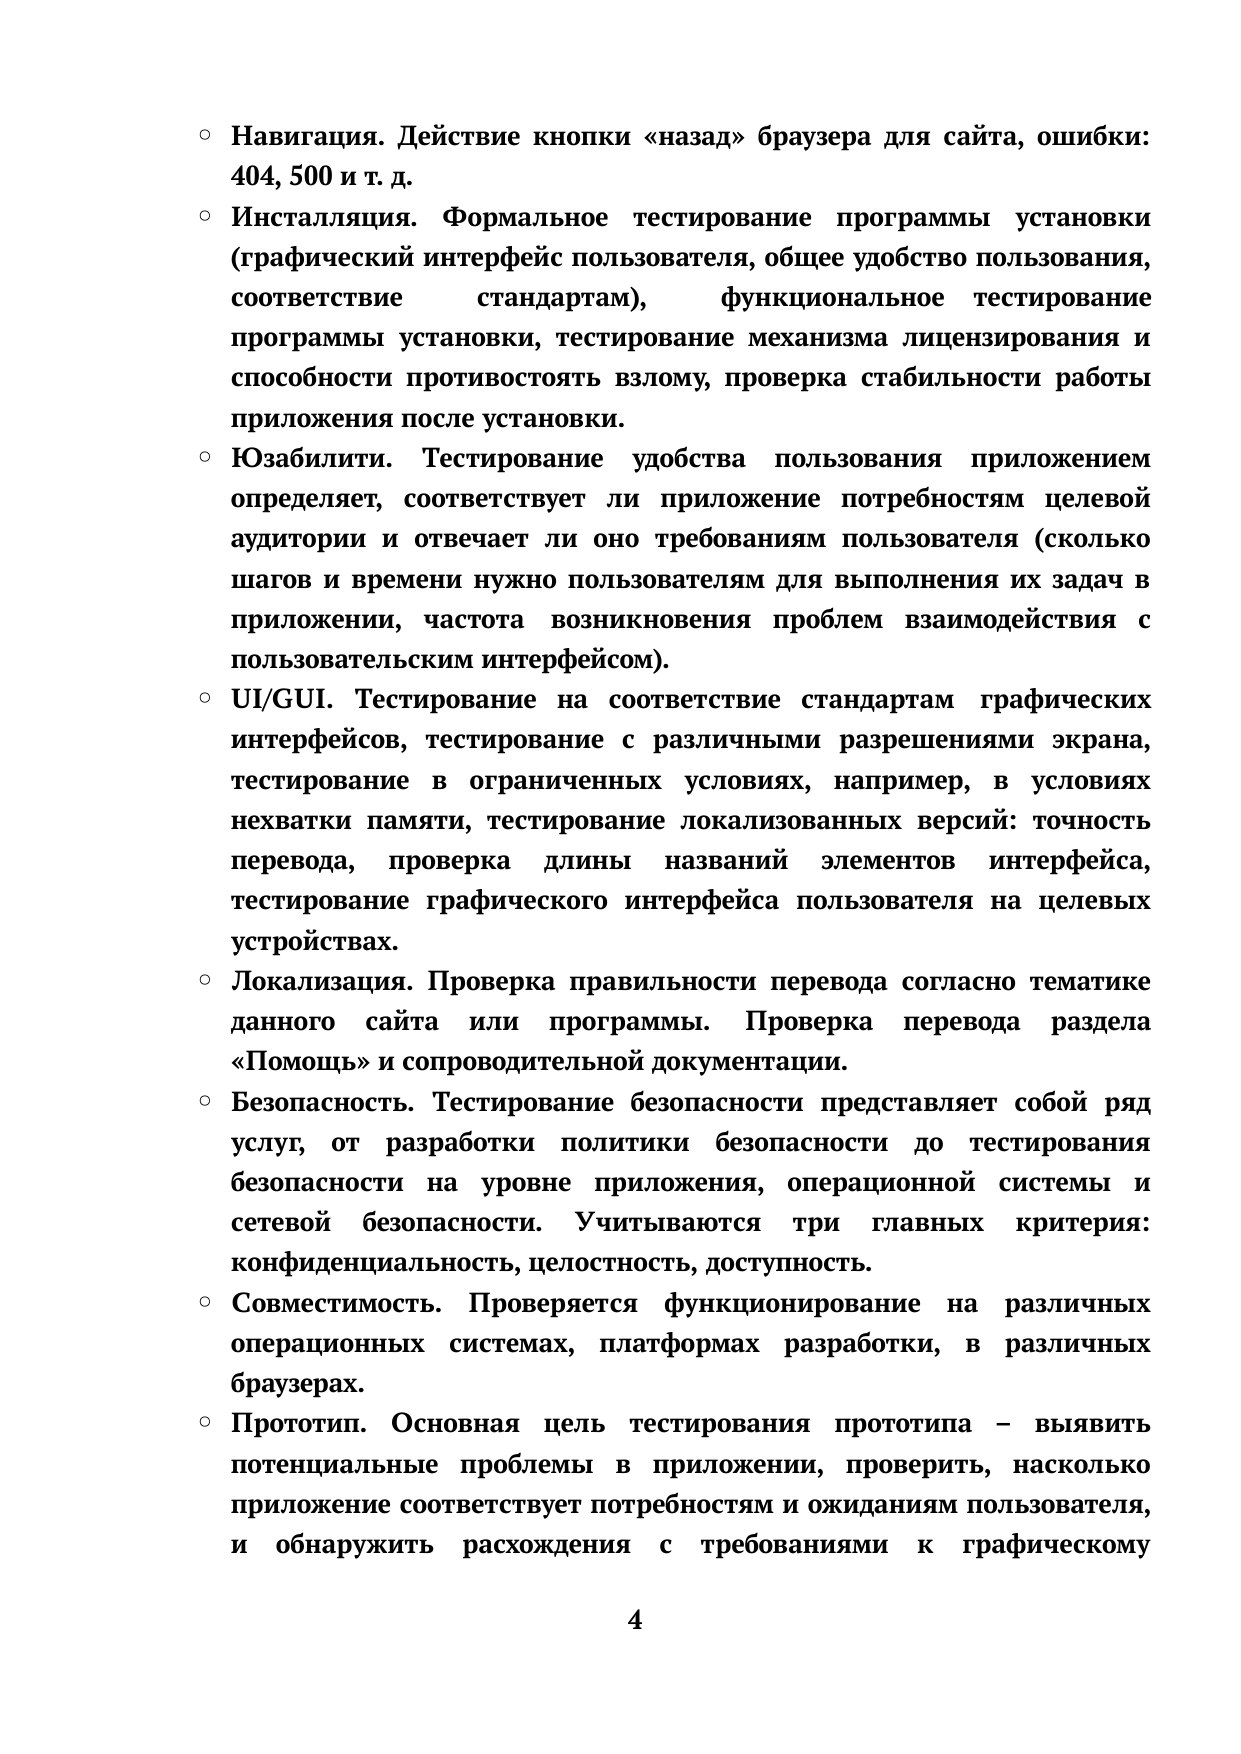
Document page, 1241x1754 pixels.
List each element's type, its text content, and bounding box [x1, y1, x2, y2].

list Юзабилити. Тестирование удобства пользования приложением определяет, соответствует ли приложение потребностям целевой аудитории и отвечает ли оно требованиям пользователя (сколько шагов и времени нужно пользователям для выполнения их задач в приложении, частота возникновения проблем взаимодействия с пользовательским интерфейсом). [193, 440, 1152, 675]
list Инсталляция. Формальное тестирование программы установки (графический интерфейс пользователя, общее удобство пользования, соответствие стандартам), функциональное тестирование программы установки, тестирование механизма лицензирования и способности противостоять взлому, проверка стабильности работы приложения после установки. [193, 199, 1152, 433]
list UI/GUI. Тестирование на соответствие стандартам графических интерфейсов, тестирование с различными разрешениями экрана, тестирование в ограниченных условиях, например, в условиях нехватки памяти, тестирование локализованных версий: точность перевода, проверка длины названий элементов интерфейса, тестирование графического интерфейса пользователя на целевых устройствах. [193, 681, 1152, 956]
list Безопасность. Тестирование безопасности представляет собой ряд услуг, от разработки политики безопасности до тестирования безопасности на уровне приложения, операционной системы и сетевой безопасности. Учитываются три главных критерия: конфиденциальность, целостность, доступность. [193, 1084, 1152, 1278]
list Навигация. Действие кнопки «назад» браузера для сайта, ошибки: 404, 500 и т. д. [193, 118, 1152, 192]
list Локализация. Проверка правильности перевода согласно тематике данного сайта или программы. Проверка перевода раздела «Помощь» и сопроводительной документации. [193, 963, 1152, 1077]
list Прототип. Основная цель тестирования прототипа – выявить потенциальные проблемы в приложении, проверить, насколько приложение соответствует потребностям и ожиданиям пользователя, и обнаружить расхождения с требованиями к графическому [193, 1406, 1152, 1560]
list Совместимость. Проверяется функционирование на различных операционных системах, платформах разработки, в различных браузерах. [193, 1285, 1152, 1399]
